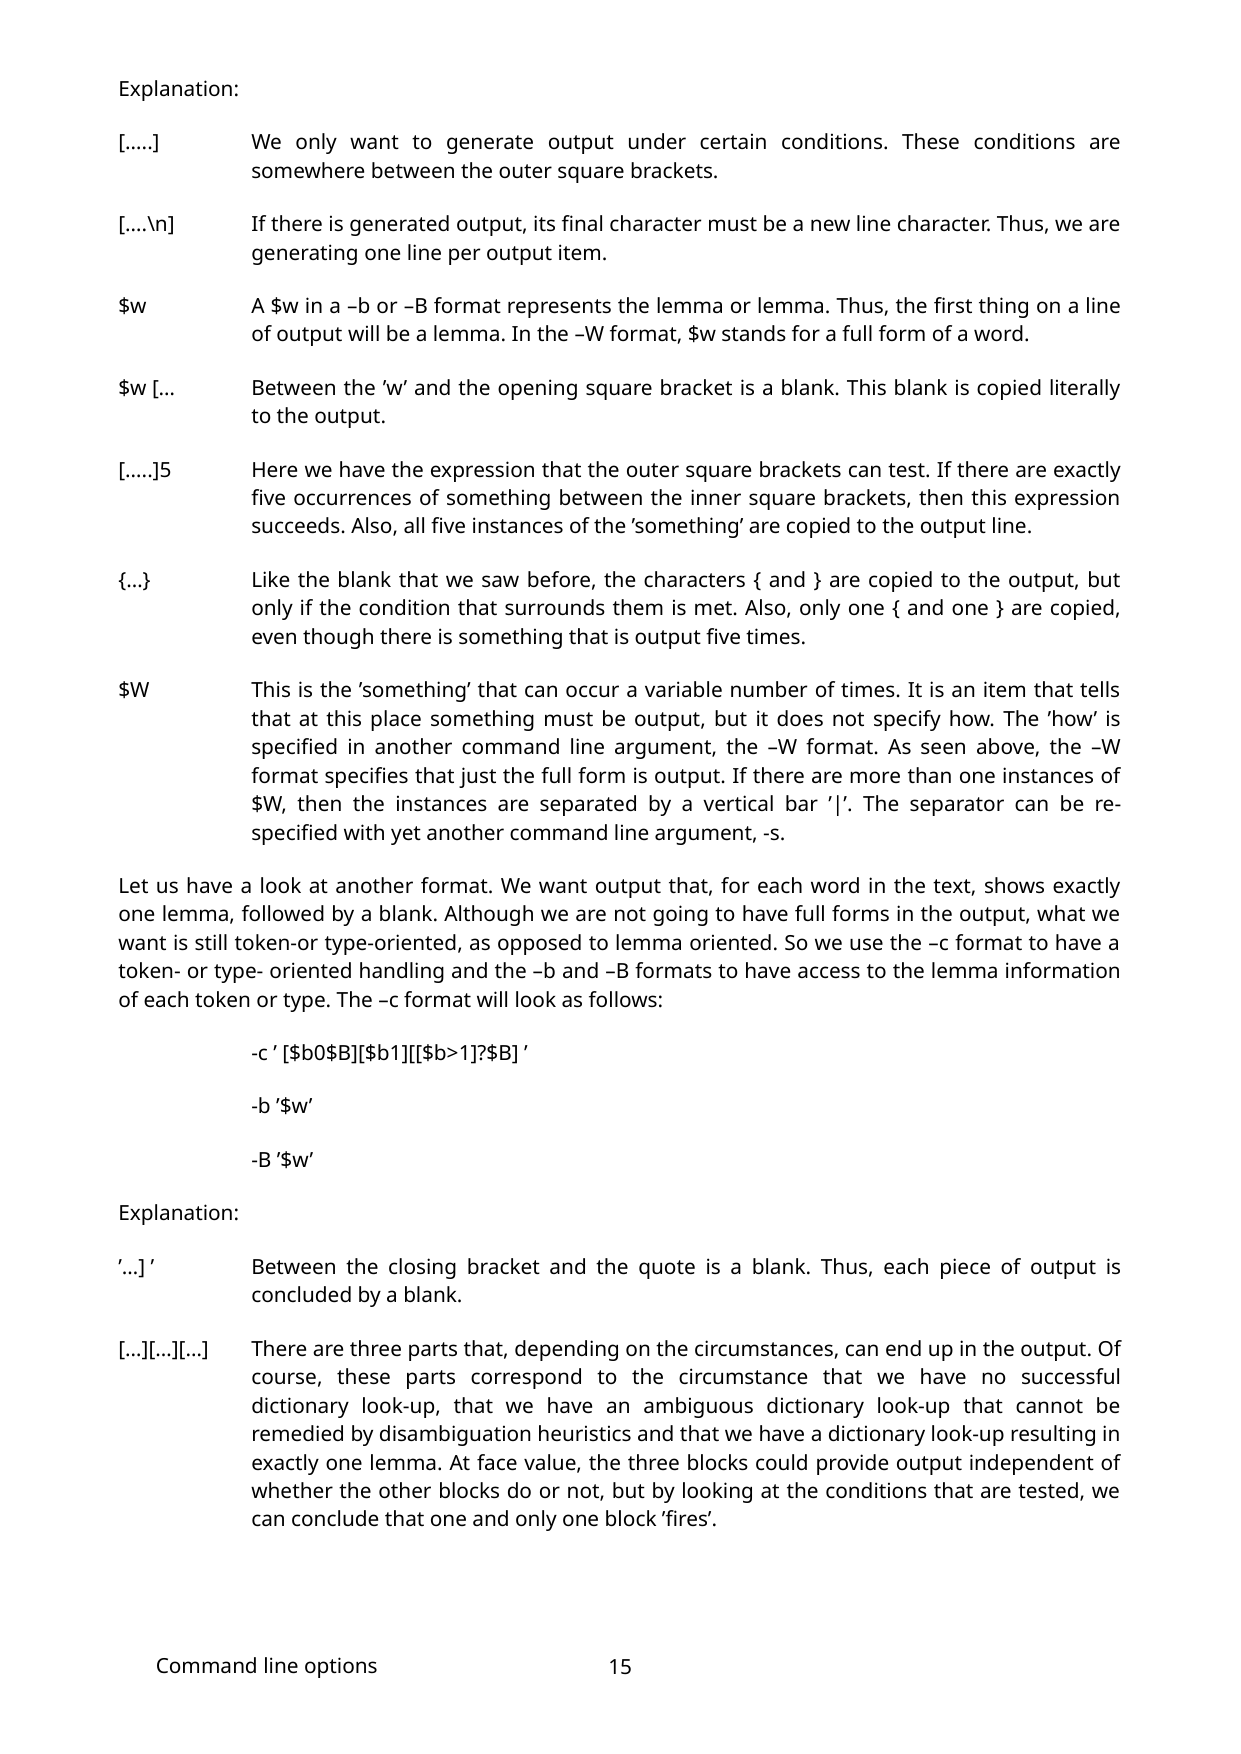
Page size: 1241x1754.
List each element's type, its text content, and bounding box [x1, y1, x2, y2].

text […][…][…] There are three parts that, depending on the circumstances, can end up in the output. Of course, these parts correspond to the circumstance that we have no successful dictionary look-up, that we have an ambiguous dictionary look-up that cannot be remedied by disambiguation heuristics and that we have a dictionary look-up resulting in exactly one lemma. At face value, the three blocks could provide output independent of whether the other blocks do or not, but by looking at the conditions that are tested, we can conclude that one and only one block ’fires’. [118, 1334, 1122, 1533]
text -c ’ [$b0$B][$b1][[$b>1]?$B] ’ [251, 1038, 1122, 1067]
text [….\n] If there is generated output, its final character must be a new line character. Thus, we are generating one line per output item. [118, 209, 1122, 266]
text Explanation: [118, 74, 1122, 102]
text $W This is the ’something’ that can occur a variable number of times. It is an item that tells that at this place something must be output, but it does not specify how. The ’how’ is specified in another command line argument, the –W format. As seen above, the –W format specifies that just the full form is output. If there are more than one instances of $W, then the instances are separated by a vertical bar ’|’. The separator can be re-specified with yet another command line argument, -s. [118, 675, 1122, 846]
text ’…] ’ Between the closing bracket and the quote is a blank. Thus, each piece of output is concluded by a blank. [118, 1252, 1122, 1309]
text {…} Like the blank that we saw before, the characters { and } are copied to the output, but only if the condition that surrounds them is met. Also, only one { and one } are copied, even though there is something that is output five times. [118, 565, 1122, 650]
text […..] We only want to generate output under certain conditions. These conditions are somewhere between the outer square brackets. [118, 127, 1122, 184]
text -b ’$w’ [251, 1092, 1122, 1120]
text […..]5 Here we have the expression that the outer square brackets can test. If there are exactly five occurrences of something between the inner square brackets, then this expression succeeds. Also, all five instances of the ’something’ are copied to the output line. [118, 455, 1122, 540]
text Explanation: [118, 1198, 1122, 1227]
text $w A $w in a –b or –B format represents the lemma or lemma. Thus, the first thing on a line of output will be a lemma. In the –W format, $w stands for a full form of a word. [118, 291, 1122, 348]
text -B ’$w’ [251, 1145, 1122, 1173]
text $w [… Between the ’w’ and the opening square bracket is a blank. This blank is copied literally to the output. [118, 373, 1122, 430]
text Let us have a look at another format. We want output that, for each word in the text, shows exactly one lemma, followed by a blank. Although we are not going to have full forms in the output, what we want is still token-or type-oriented, as opposed to lemma oriented. So we use the –c format to have a token- or type- oriented handling and the –b and –B formats to have access to the lemma information of each token or type. The –c format will look as follows: [118, 871, 1122, 1013]
